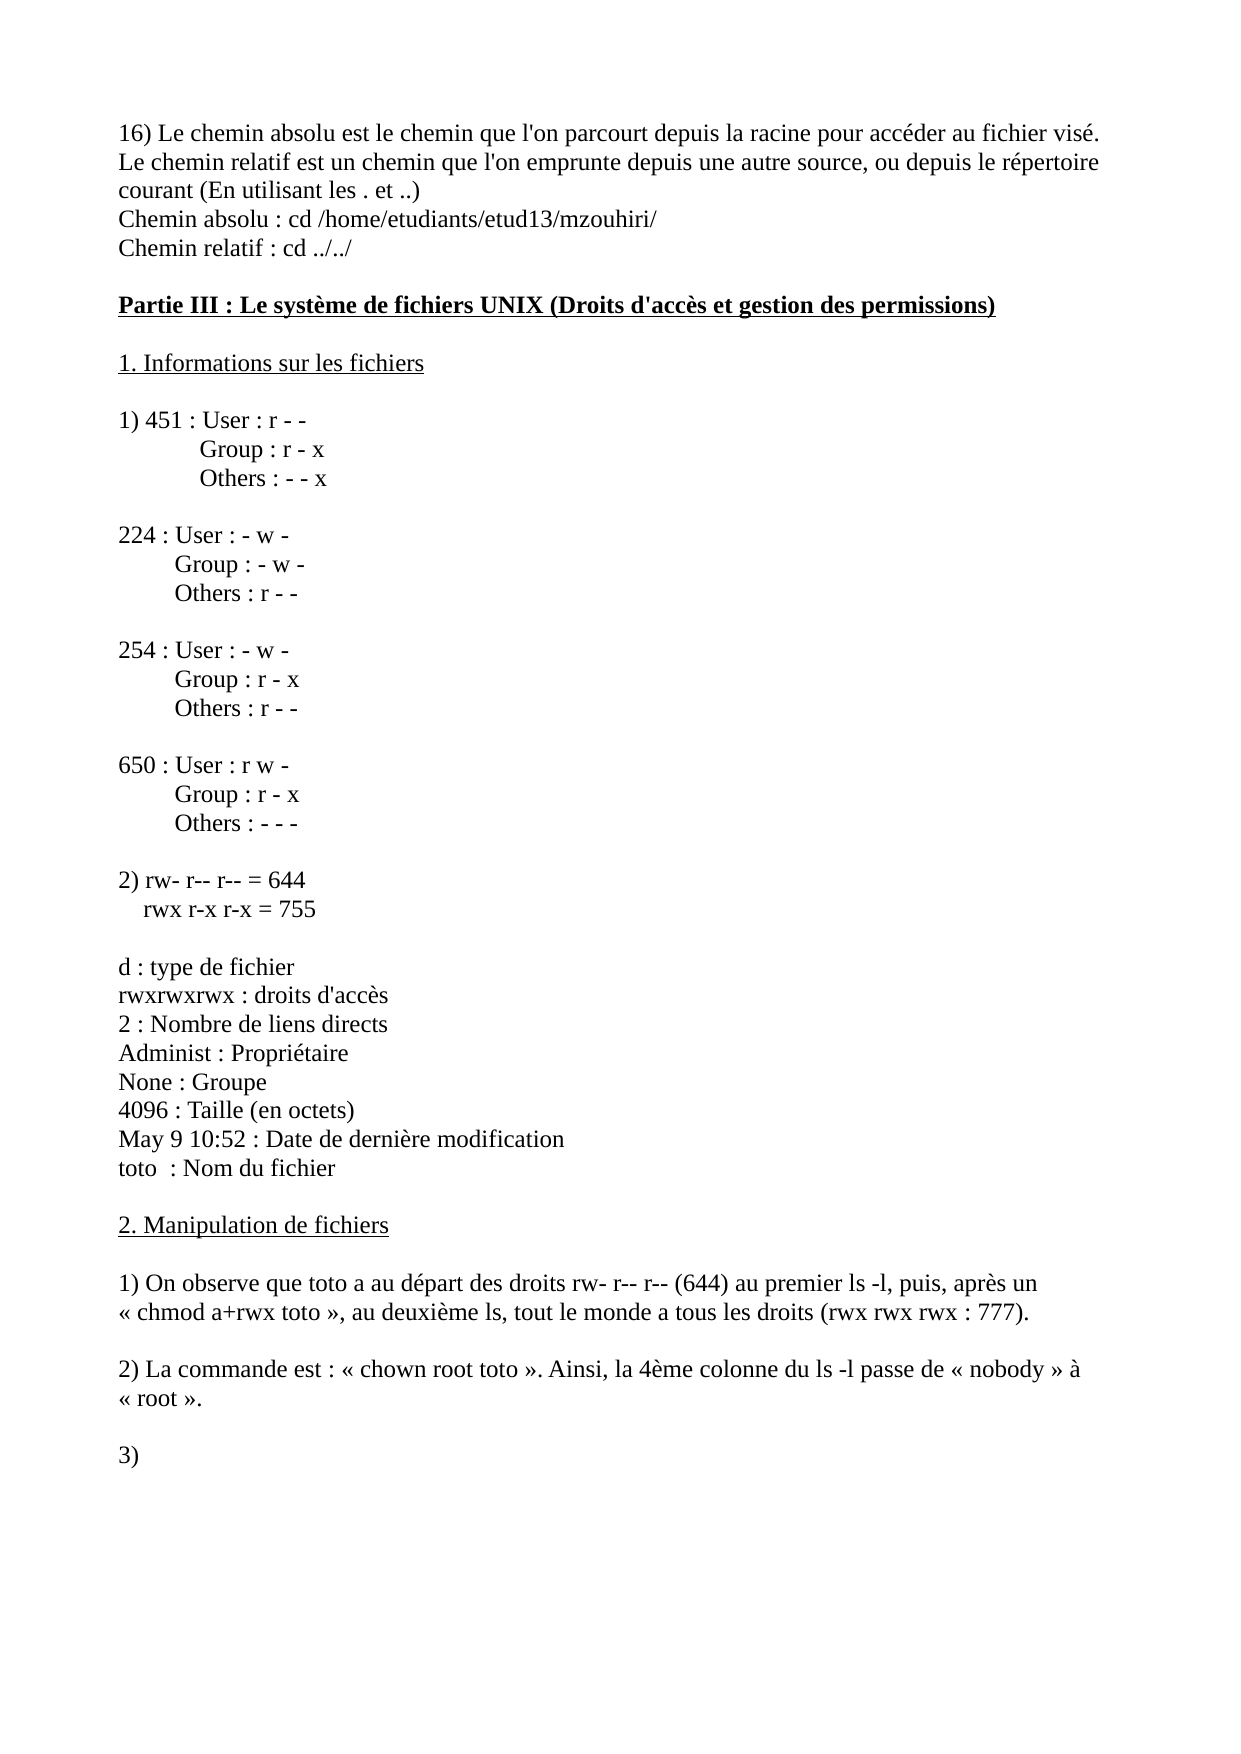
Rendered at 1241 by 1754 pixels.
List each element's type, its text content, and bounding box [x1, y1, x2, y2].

text Partie III : Le système de fichiers UNIX (Droits d'accès et gestion des permissions) [118, 291, 1122, 319]
text 224 : User : - w - [118, 521, 1122, 549]
text 254 : User : - w - [118, 636, 1122, 664]
text Chemin relatif : cd ../../ [118, 233, 1122, 262]
text 1) 451 : User : r - - [118, 406, 1122, 434]
text Group : - w - [118, 549, 1122, 578]
text 2) La commande est : « chown root toto ». Ainsi, la 4ème colonne du ls -l passe de « nobody » à « root ». [118, 1354, 1122, 1412]
text 3) [118, 1441, 1122, 1469]
text Others : r - - [118, 578, 1122, 607]
text May 9 10:52 : Date de dernière modification [118, 1124, 1122, 1153]
text rwx r-x r-x = 755 [118, 894, 1122, 923]
text Group : r - x [118, 434, 1122, 463]
text rwxrwxrwx : droits d'accès [118, 981, 1122, 1009]
text None : Groupe [118, 1067, 1122, 1096]
text 1. Informations sur les fichiers [118, 348, 1122, 377]
text Group : r - x [118, 664, 1122, 693]
text 2) rw- r-- r-- = 644 [118, 866, 1122, 894]
text 650 : User : r w - [118, 751, 1122, 779]
text Group : r - x [118, 779, 1122, 808]
text Administ : Propriétaire [118, 1038, 1122, 1067]
text Others : - - x [118, 463, 1122, 492]
text toto : Nom du fichier [118, 1153, 1122, 1182]
text 16) Le chemin absolu est le chemin que l'on parcourt depuis la racine pour accéder au fichier visé. Le chemin relatif est un chemin que l'on emprunte depuis une autre source, ou depuis le répertoire courant (En utilisant les . et ..) [118, 118, 1122, 204]
text 2. Manipulation de fichiers [118, 1211, 1122, 1239]
text 2 : Nombre de liens directs [118, 1009, 1122, 1038]
text 1) On observe que toto a au départ des droits rw- r-- r-- (644) au premier ls -l, puis, après un « chmod a+rwx toto », au deuxième ls, tout le monde a tous les droits (rwx rwx rwx : 777). [118, 1268, 1122, 1326]
text d : type de fichier [118, 952, 1122, 981]
text Others : - - - [118, 808, 1122, 837]
text 4096 : Taille (en octets) [118, 1096, 1122, 1124]
text Chemin absolu : cd /home/etudiants/etud13/mzouhiri/ [118, 204, 1122, 233]
text Others : r - - [118, 693, 1122, 722]
